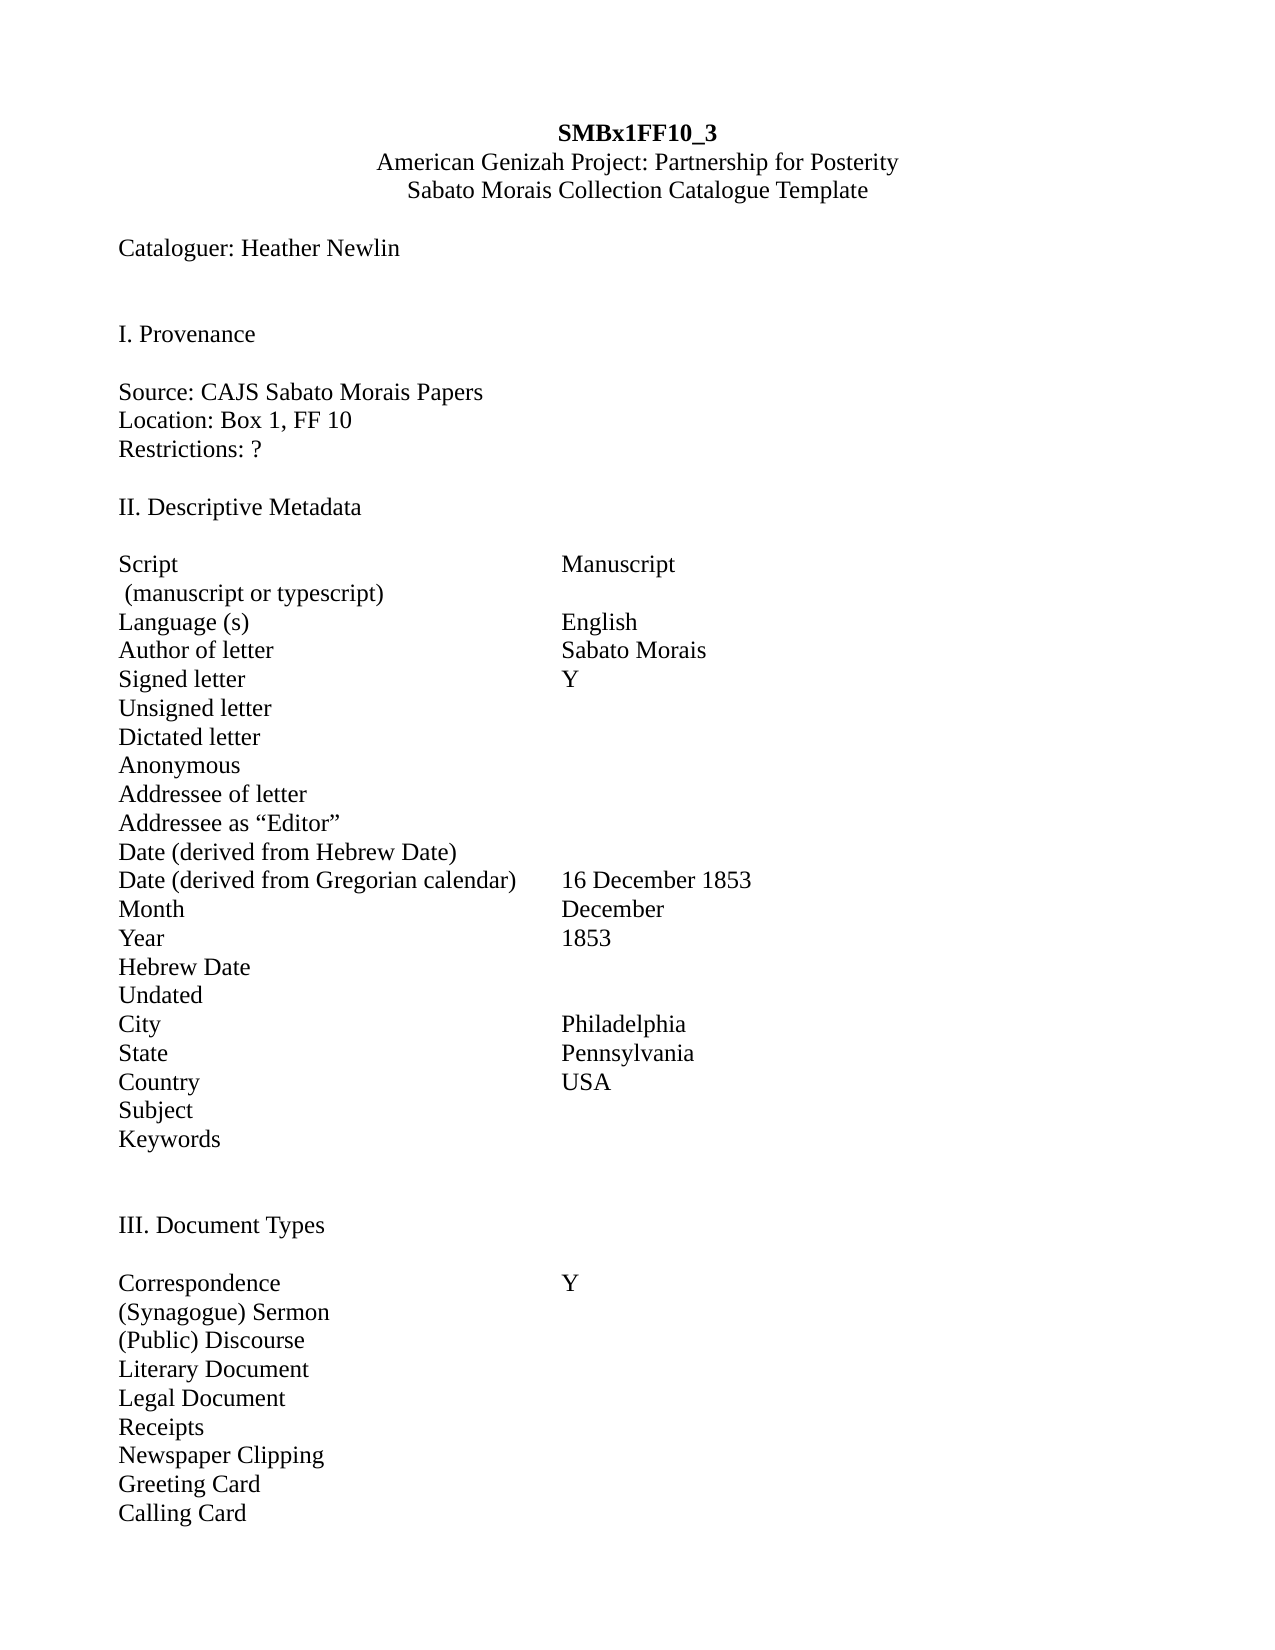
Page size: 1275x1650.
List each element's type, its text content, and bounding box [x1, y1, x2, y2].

text Addressee as “Editor” [118, 808, 1157, 837]
text Restrictions: ? [118, 434, 1157, 463]
text Location: Box 1, FF 10 [118, 406, 1157, 434]
text Sabato Morais Collection Catalogue Template [118, 176, 1157, 204]
text Calling Card [118, 1498, 1157, 1527]
text II. Descriptive Metadata [118, 492, 1157, 521]
text Anonymous [118, 751, 1157, 779]
text Source: CAJS Sabato Morais Papers [118, 377, 1157, 406]
text Script Manuscript [118, 549, 1157, 578]
text Keywords [118, 1124, 1157, 1153]
text Date (derived from Hebrew Date) [118, 837, 1157, 866]
text Newspaper Clipping [118, 1441, 1157, 1469]
text Literary Document [118, 1354, 1157, 1383]
text Receipts [118, 1412, 1157, 1441]
text Country USA [118, 1067, 1157, 1096]
text Month December [118, 894, 1157, 923]
text (Synagogue) Sermon [118, 1297, 1157, 1326]
text Cataloguer: Heather Newlin [118, 233, 1157, 262]
text Year 1853 [118, 923, 1157, 952]
text (Public) Discourse [118, 1326, 1157, 1354]
text State Pennsylvania [118, 1038, 1157, 1067]
text Legal Document [118, 1383, 1157, 1412]
text Greeting Card [118, 1469, 1157, 1498]
text SMBx1FF10_3 [118, 118, 1157, 147]
text Date (derived from Gregorian calendar) 16 December 1853 [118, 866, 1157, 894]
text Signed letter Y [118, 664, 1157, 693]
text I. Provenance [118, 319, 1157, 348]
text III. Document Types [118, 1211, 1157, 1239]
text City Philadelphia [118, 1009, 1157, 1038]
text Addressee of letter [118, 779, 1157, 808]
text Language (s) English [118, 607, 1157, 636]
text Subject [118, 1096, 1157, 1124]
text Dictated letter [118, 722, 1157, 751]
text Hebrew Date [118, 952, 1157, 981]
text American Genizah Project: Partnership for Posterity [118, 147, 1157, 176]
text Unsigned letter [118, 693, 1157, 722]
text Author of letter Sabato Morais [118, 636, 1157, 664]
text Undated [118, 981, 1157, 1009]
text Correspondence Y [118, 1268, 1157, 1297]
text (manuscript or typescript) [118, 578, 1157, 607]
